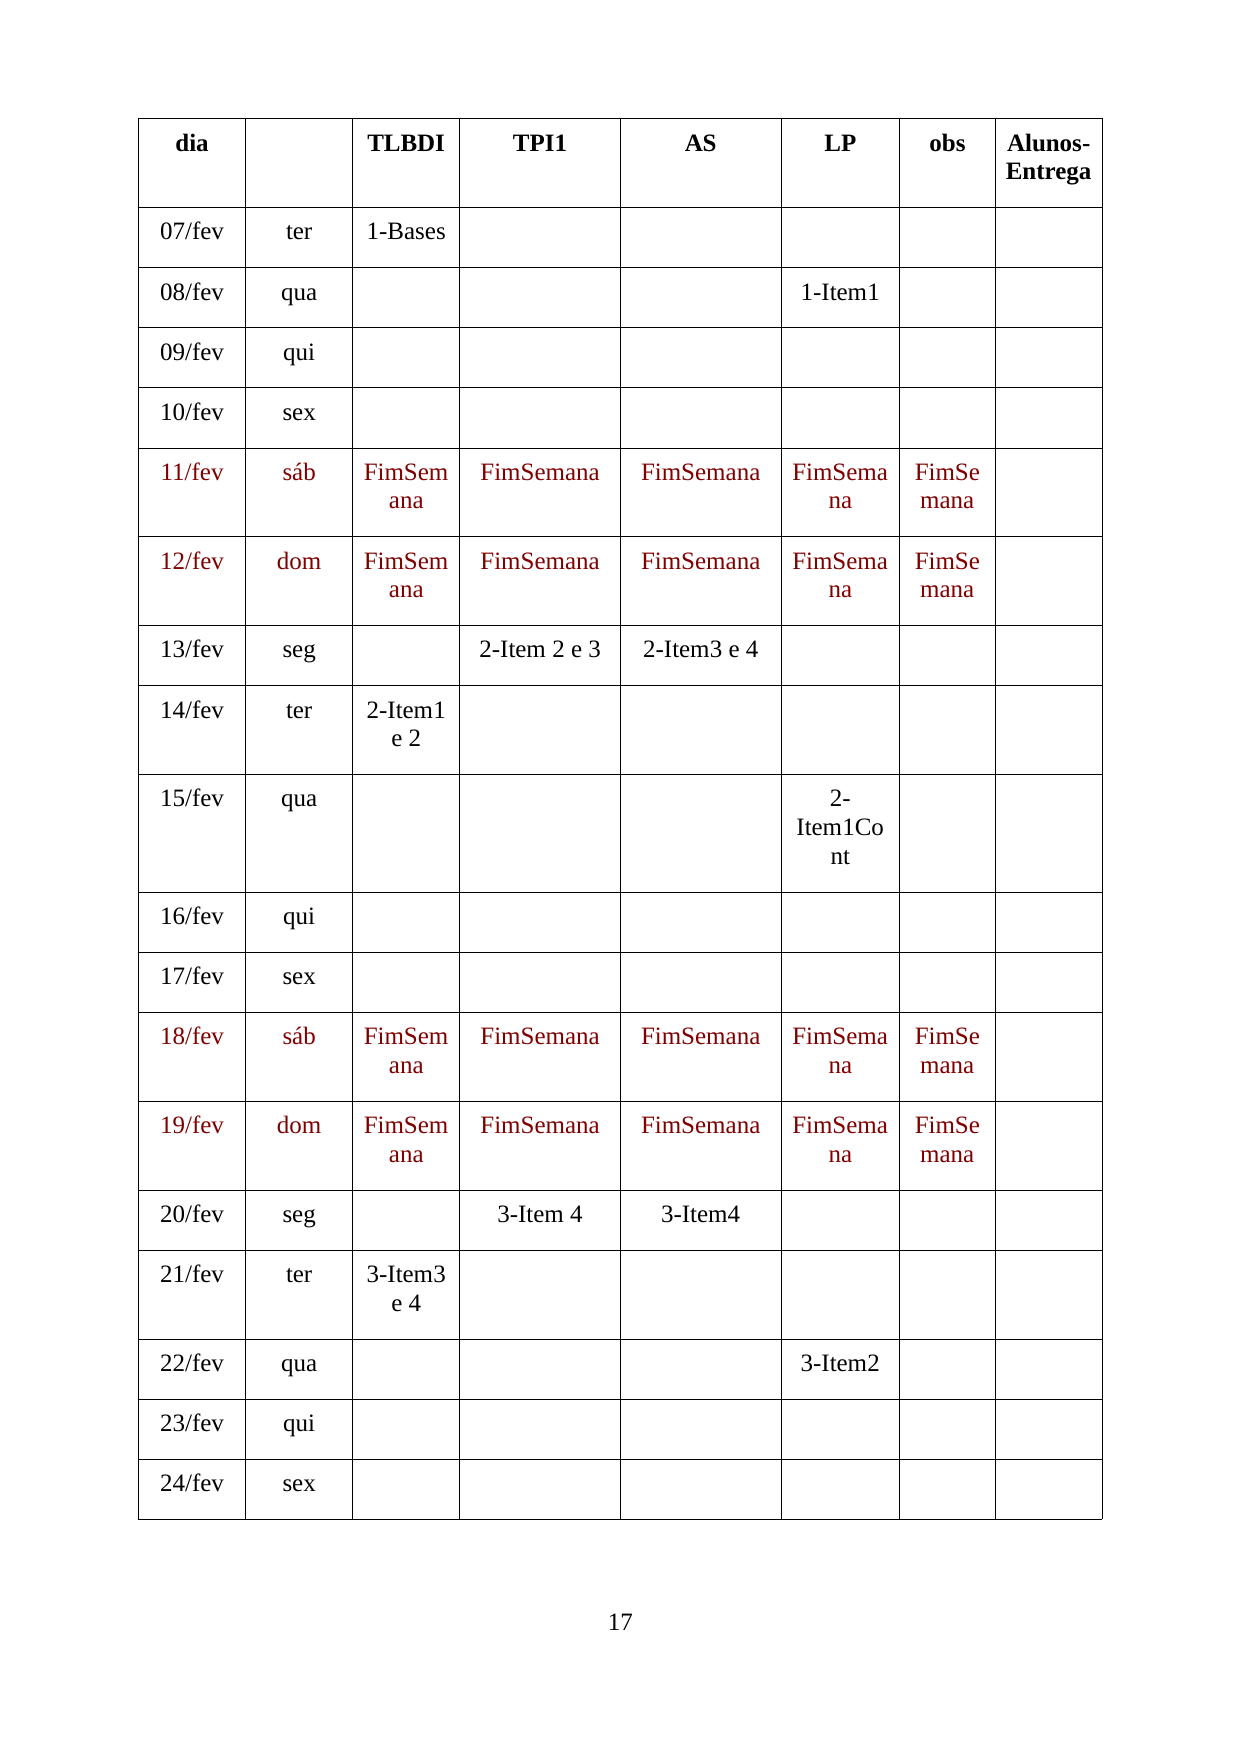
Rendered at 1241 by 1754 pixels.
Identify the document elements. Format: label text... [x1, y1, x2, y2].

table_cell 21/fev [139, 1251, 245, 1338]
table_cell FimSemana [900, 1013, 995, 1101]
table_cell [621, 893, 781, 952]
table_cell [900, 1191, 995, 1250]
table_cell 23/fev [139, 1400, 245, 1459]
table_cell dom [246, 1102, 352, 1189]
table_cell [353, 1340, 459, 1399]
table_cell [996, 1340, 1102, 1399]
table_cell [460, 208, 620, 267]
table_cell FimSemana [621, 1013, 781, 1101]
table_cell FimSemana [460, 537, 620, 625]
table_cell [460, 1340, 620, 1399]
table_cell 09/fev [139, 328, 245, 387]
table_cell [900, 1400, 995, 1459]
table_cell [900, 328, 995, 387]
table_header TPI1 [460, 119, 620, 207]
table_cell FimSemana [782, 1102, 899, 1189]
table_cell seg [246, 1191, 352, 1250]
table_cell [996, 953, 1102, 1012]
table_header obs [900, 119, 995, 207]
table_cell [782, 208, 899, 267]
table_cell [621, 1251, 781, 1338]
table_cell FimSemana [460, 1013, 620, 1101]
table_cell [460, 1460, 620, 1519]
table_cell 12/fev [139, 537, 245, 625]
table_cell [621, 775, 781, 892]
table_cell 3-Item4 [621, 1191, 781, 1250]
table_cell 11/fev [139, 449, 245, 536]
table_cell [460, 686, 620, 774]
table_cell [900, 775, 995, 892]
table_cell [782, 1460, 899, 1519]
table_cell [460, 1400, 620, 1459]
table_cell FimSemana [621, 537, 781, 625]
table_cell FimSemana [782, 537, 899, 625]
table_cell [900, 1340, 995, 1399]
table_cell [996, 388, 1102, 447]
table_cell [900, 626, 995, 685]
table_cell [996, 537, 1102, 625]
table_cell [996, 893, 1102, 952]
table_cell [900, 893, 995, 952]
table_cell [460, 953, 620, 1012]
table_cell [460, 1251, 620, 1338]
table_cell 22/fev [139, 1340, 245, 1399]
table_cell qua [246, 1340, 352, 1399]
table_cell sáb [246, 449, 352, 536]
table_cell 2-Item 2 e 3 [460, 626, 620, 685]
table_cell FimSemana [621, 1102, 781, 1189]
table_cell [900, 1251, 995, 1338]
table_cell 2-Item3 e 4 [621, 626, 781, 685]
table_cell [996, 626, 1102, 685]
table_cell 2-Item1 e 2 [353, 686, 459, 774]
table_cell [353, 328, 459, 387]
table_cell [996, 1400, 1102, 1459]
table_cell [621, 686, 781, 774]
table_cell 1-Item1 [782, 268, 899, 327]
table_cell [353, 893, 459, 952]
table_cell FimSemana [782, 449, 899, 536]
table_cell qua [246, 268, 352, 327]
table_cell FimSemana [782, 1013, 899, 1101]
table_cell [900, 953, 995, 1012]
table_cell [900, 1460, 995, 1519]
table_cell [996, 1013, 1102, 1101]
table_cell ter [246, 208, 352, 267]
table_cell 17/fev [139, 953, 245, 1012]
table_cell qua [246, 775, 352, 892]
table_cell [460, 893, 620, 952]
table_cell [621, 1340, 781, 1399]
table_cell FimSemana [353, 1102, 459, 1189]
table_cell 15/fev [139, 775, 245, 892]
table_cell 07/fev [139, 208, 245, 267]
table_header Alunos-Entrega [996, 119, 1102, 207]
table_cell 3-Item3 e 4 [353, 1251, 459, 1338]
table_cell sex [246, 953, 352, 1012]
table_cell seg [246, 626, 352, 685]
table_cell [900, 268, 995, 327]
table_cell [900, 388, 995, 447]
table_cell FimSemana [353, 537, 459, 625]
table_cell [782, 893, 899, 952]
table_cell FimSemana [621, 449, 781, 536]
table_cell 13/fev [139, 626, 245, 685]
table_cell qui [246, 1400, 352, 1459]
table_cell [460, 388, 620, 447]
table_cell [353, 626, 459, 685]
table_cell [621, 268, 781, 327]
table_header TLBDI [353, 119, 459, 207]
table_cell [900, 208, 995, 267]
table_cell FimSemana [353, 449, 459, 536]
table_cell FimSemana [900, 1102, 995, 1189]
table_cell [621, 1400, 781, 1459]
table_cell 20/fev [139, 1191, 245, 1250]
table_cell [782, 953, 899, 1012]
table_cell [782, 328, 899, 387]
table_cell [353, 1400, 459, 1459]
table_cell 1-Bases [353, 208, 459, 267]
table_header LP [782, 119, 899, 207]
table_cell [996, 328, 1102, 387]
table_cell [460, 268, 620, 327]
table_cell 10/fev [139, 388, 245, 447]
table_cell [996, 1102, 1102, 1189]
table_cell [621, 328, 781, 387]
table_cell [782, 1400, 899, 1459]
table_cell [353, 268, 459, 327]
table_cell sex [246, 1460, 352, 1519]
table_cell FimSemana [900, 537, 995, 625]
table_cell 19/fev [139, 1102, 245, 1189]
table_cell FimSemana [460, 1102, 620, 1189]
table_cell [782, 626, 899, 685]
table_cell [996, 775, 1102, 892]
table_cell [996, 1191, 1102, 1250]
table_cell 16/fev [139, 893, 245, 952]
table_cell 18/fev [139, 1013, 245, 1101]
table_cell sáb [246, 1013, 352, 1101]
table_cell ter [246, 1251, 352, 1338]
table_cell [996, 449, 1102, 536]
table_cell dom [246, 537, 352, 625]
table_cell [353, 1460, 459, 1519]
table_cell [996, 268, 1102, 327]
table_cell FimSemana [353, 1013, 459, 1101]
table_cell [621, 1460, 781, 1519]
table_cell [621, 208, 781, 267]
table_cell [782, 686, 899, 774]
table_cell 2-Item1Cont [782, 775, 899, 892]
table_cell FimSemana [900, 449, 995, 536]
table_cell [782, 1251, 899, 1338]
table_cell [996, 1251, 1102, 1338]
table_cell ter [246, 686, 352, 774]
table_cell 14/fev [139, 686, 245, 774]
table_cell [996, 686, 1102, 774]
table_cell [353, 1191, 459, 1250]
table_cell [353, 775, 459, 892]
table_cell [353, 953, 459, 1012]
table_cell [782, 1191, 899, 1250]
table_cell [621, 953, 781, 1012]
table_cell FimSemana [460, 449, 620, 536]
table_header [246, 119, 352, 207]
table_cell [460, 775, 620, 892]
table_cell [353, 388, 459, 447]
table_cell [460, 328, 620, 387]
table_cell qui [246, 893, 352, 952]
table_cell 3-Item2 [782, 1340, 899, 1399]
table_cell 24/fev [139, 1460, 245, 1519]
table_cell sex [246, 388, 352, 447]
table_header dia [139, 119, 245, 207]
table_cell [996, 1460, 1102, 1519]
table_cell qui [246, 328, 352, 387]
table_cell [996, 208, 1102, 267]
table_header AS [621, 119, 781, 207]
table_cell 3-Item 4 [460, 1191, 620, 1250]
table_cell [782, 388, 899, 447]
table_cell 08/fev [139, 268, 245, 327]
table_cell [900, 686, 995, 774]
table_cell [621, 388, 781, 447]
